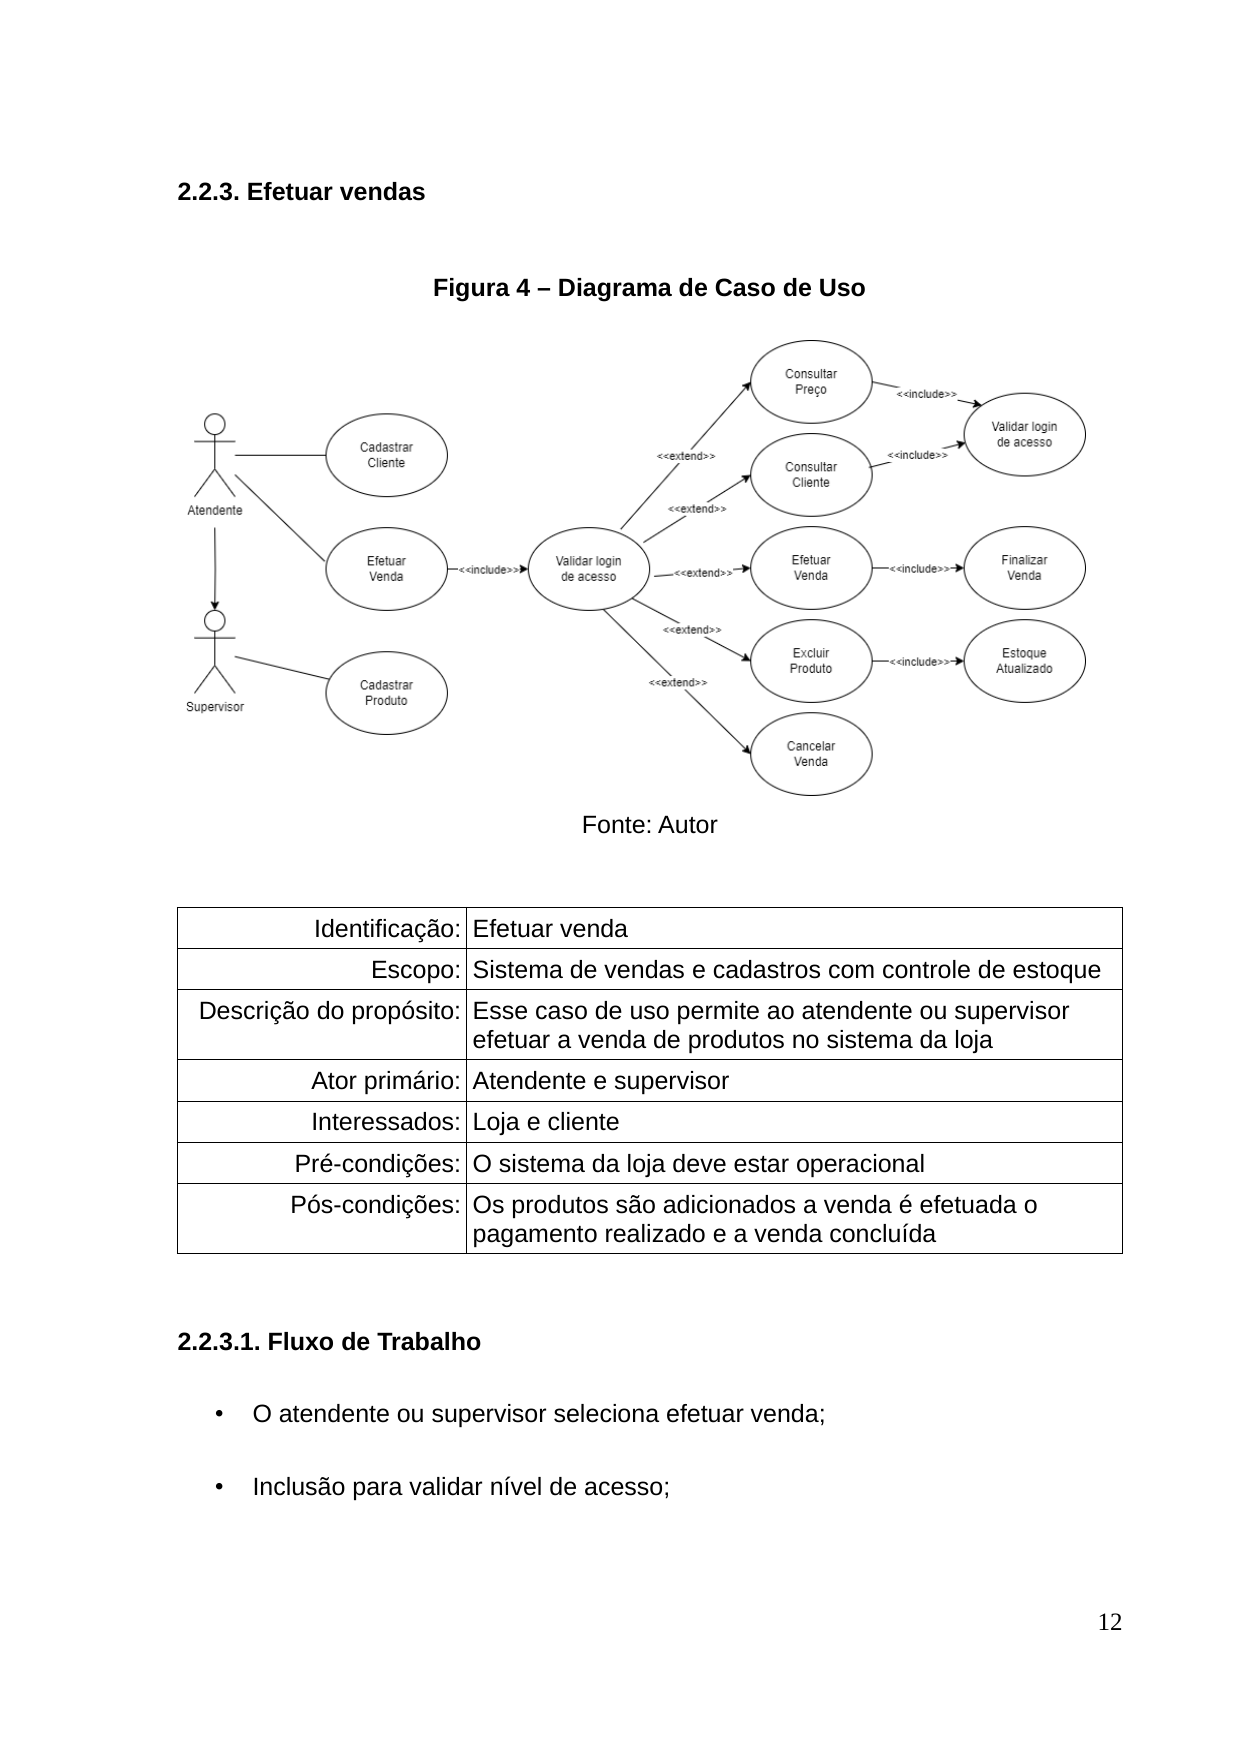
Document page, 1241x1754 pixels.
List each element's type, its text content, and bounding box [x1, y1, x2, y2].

table_cell Os produtos são adicionados a venda é efetuada o pagamento realizado e a venda concluída [467, 1184, 1122, 1253]
list Inclusão para validar nível de acesso; [215, 1472, 1122, 1501]
text Fonte: Autor [177, 399, 1122, 839]
text 2.2.3. Efetuar vendas [177, 177, 1122, 206]
table_header Efetuar venda [467, 908, 1122, 948]
table_cell Pré-condições: [178, 1143, 466, 1183]
table_cell Descrição do propósito: [178, 990, 466, 1059]
table_cell Escopo: [178, 949, 466, 989]
table_header Identificação: [178, 908, 466, 948]
text 2.2.3.1. Fluxo de Trabalho [177, 1327, 1122, 1355]
table_cell Interessados: [178, 1102, 466, 1142]
picture [186, 340, 1086, 796]
table_cell Sistema de vendas e cadastros com controle de estoque [467, 949, 1122, 989]
table_cell Esse caso de uso permite ao atendente ou supervisor efetuar a venda de produtos no sistema da loja [467, 990, 1122, 1059]
table_cell Ator primário: [178, 1060, 466, 1101]
table_cell Loja e cliente [467, 1102, 1122, 1142]
table_cell O sistema da loja deve estar operacional [467, 1143, 1122, 1183]
table_cell Atendente e supervisor [467, 1060, 1122, 1101]
table_cell Pós-condições: [178, 1184, 466, 1253]
text Figura 4 – Diagrama de Caso de Uso [177, 273, 1122, 302]
list O atendente ou supervisor seleciona efetuar venda; [215, 1399, 1122, 1428]
